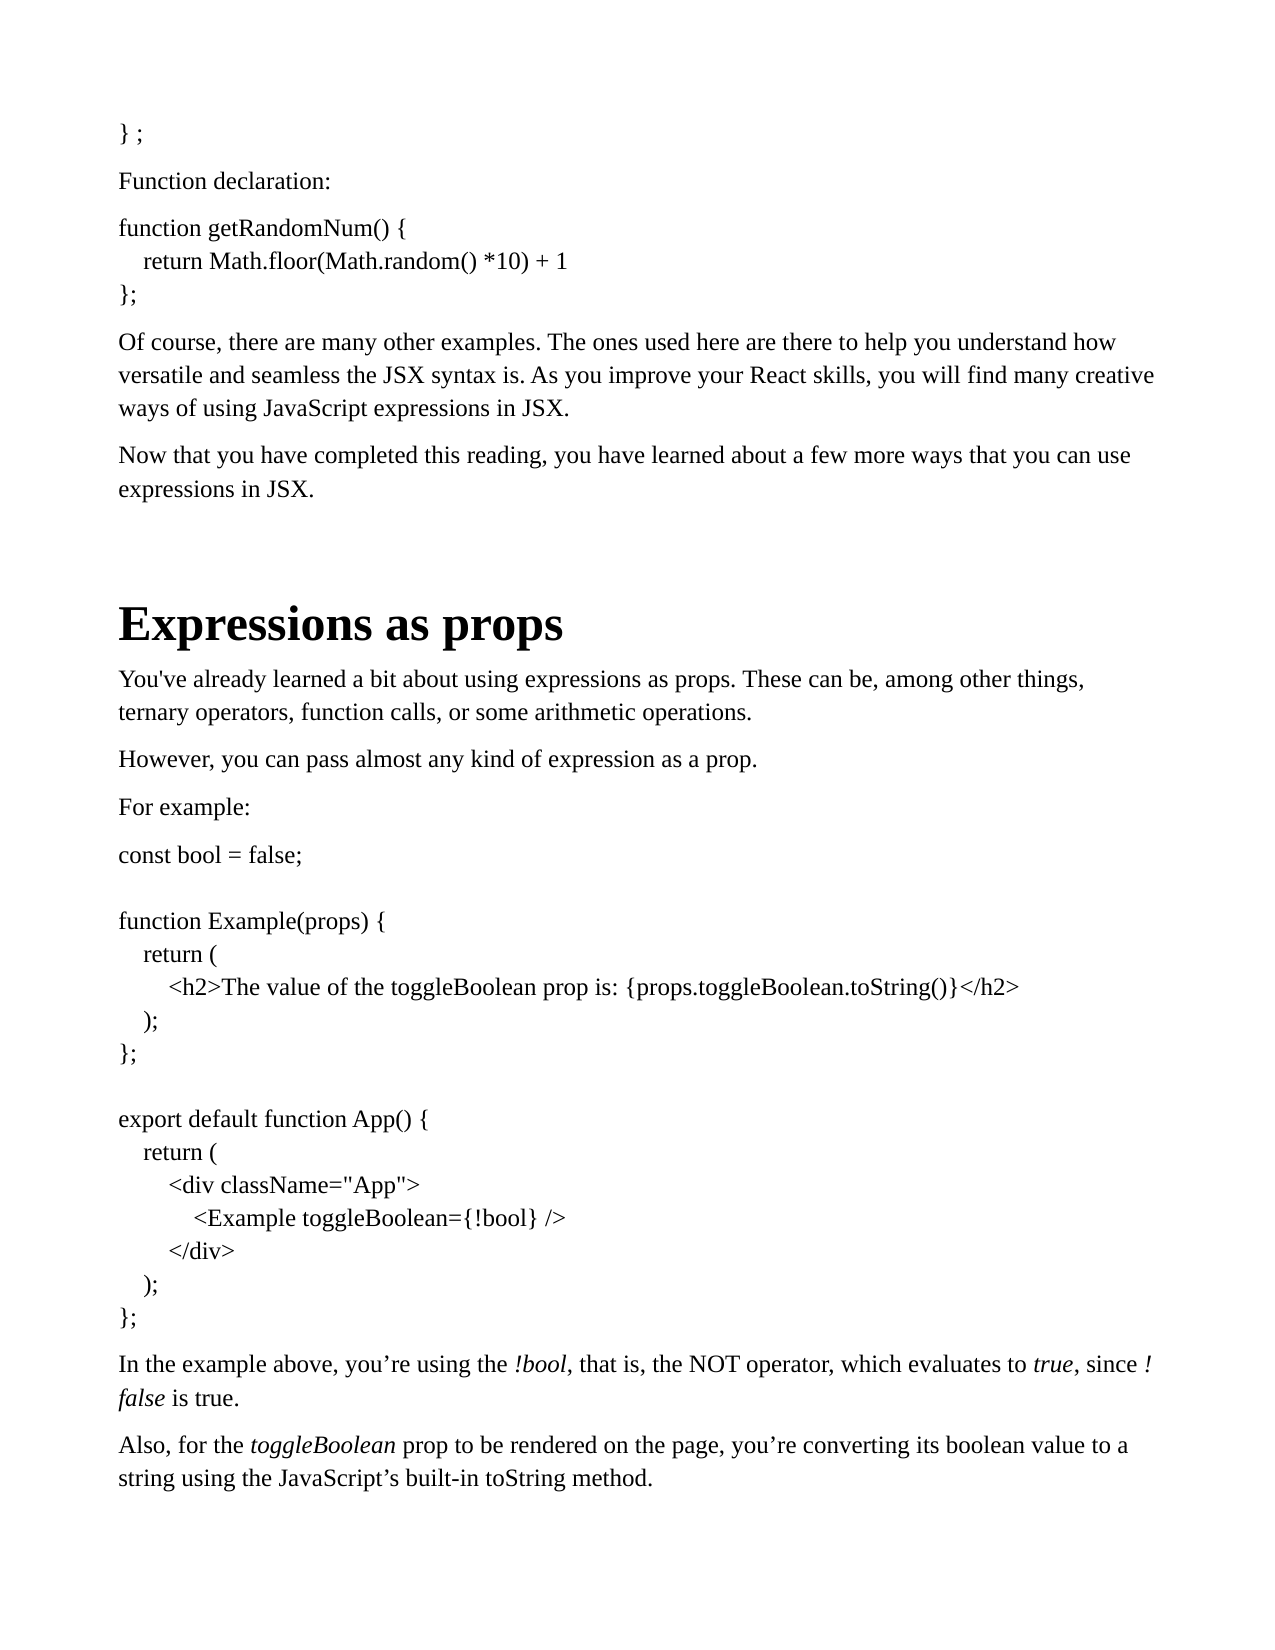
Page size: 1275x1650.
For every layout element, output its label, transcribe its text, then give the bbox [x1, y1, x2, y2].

text <h2>The value of the toggleBoolean prop is: {props.toggleBoolean.toString()}</h2> [118, 972, 1157, 1001]
text }; [118, 1302, 1157, 1331]
text return ( [118, 1137, 1157, 1166]
text For example: [118, 792, 1157, 821]
text <div className="App"> [118, 1170, 1157, 1199]
text ); [118, 1005, 1157, 1033]
text const bool = false; [118, 840, 1157, 868]
text function Example(props) { [118, 906, 1157, 934]
text Now that you have completed this reading, you have learned about a few more ways that you can use expressions in JSX. [118, 441, 1157, 502]
text </div> [118, 1236, 1157, 1265]
text return ( [118, 939, 1157, 967]
text Of course, there are many other examples. The ones used here are there to help you understand how versatile and seamless the JSX syntax is. As you improve your React skills, you will find many creative ways of using JavaScript expressions in JSX. [118, 327, 1157, 422]
text function getRandomNum() { [118, 213, 1157, 242]
text ); [118, 1269, 1157, 1298]
text You've already learned a bit about using expressions as props. These can be, among other things, ternary operators, function calls, or some arithmetic operations. [118, 664, 1157, 726]
text }; [118, 1038, 1157, 1067]
text }; [118, 279, 1157, 308]
text export default function App() { [118, 1104, 1157, 1133]
text Function declaration: [118, 166, 1157, 194]
text <Example toggleBoolean={!bool} /> [118, 1203, 1157, 1232]
subtitle Expressions as props [118, 594, 1157, 651]
text return Math.floor(Math.random() *10) + 1 [118, 246, 1157, 275]
text Also, for the toggleBoolean prop to be rendered on the page, you’re converting its boolean value to a string using the JavaScript’s built-in toString method. [118, 1430, 1157, 1492]
text } ; [118, 118, 1157, 147]
text However, you can pass almost any kind of expression as a prop. [118, 744, 1157, 773]
text In the example above, you’re using the !bool, that is, the NOT operator, which evaluates to true, since !false is true. [118, 1349, 1157, 1411]
